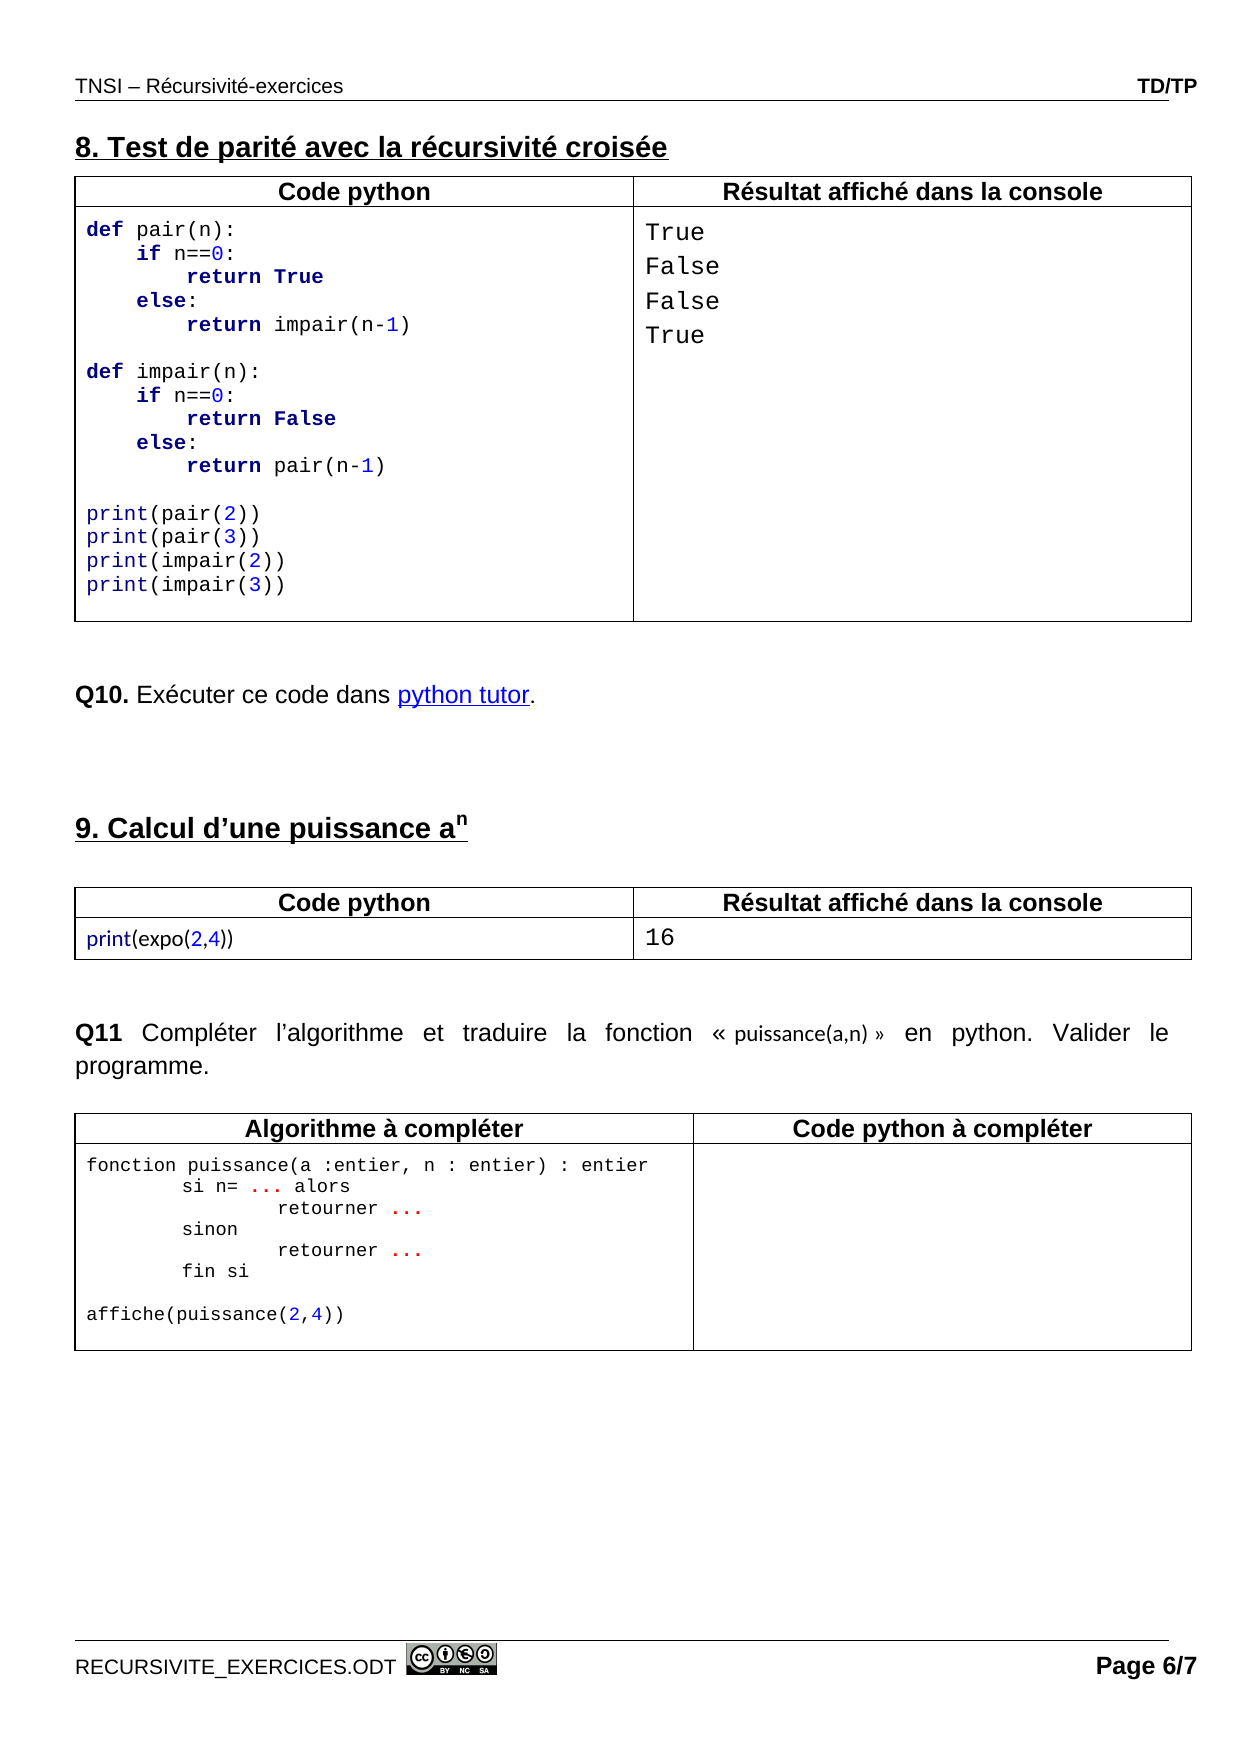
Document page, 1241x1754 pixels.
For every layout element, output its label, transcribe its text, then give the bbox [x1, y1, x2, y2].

text Q10. Exécuter ce code dans python tutor. [75, 679, 1169, 709]
table_cell print(expo(2,4)) [76, 918, 633, 959]
table_cell fonction puissance(a :entier, n : entier) : entier si n= ... alors retourner ... sinon retourner ... fin si affiche(puissance(2,4)) [76, 1144, 693, 1350]
table_header Code python [76, 177, 633, 206]
table_header Résultat affiché dans la console [634, 888, 1191, 917]
text Q11 Compléter l’algorithme et traduire la fonction « puissance(a,n) » en python. Valider le programme. [75, 1017, 1169, 1080]
table_cell def pair(n): if n==0: return True else: return impair(n-1) def impair(n): if n==0: return False else: return pair(n-1) print(pair(2)) print(pair(3)) print(impair(2)) print(impair(3)) [76, 207, 633, 621]
table_cell 16 [634, 918, 1191, 959]
table_header Résultat affiché dans la console [634, 177, 1191, 206]
table_header Code python à compléter [694, 1114, 1191, 1142]
picture [406, 1643, 497, 1675]
table_header Algorithme à compléter [76, 1114, 693, 1142]
text 8. Test de parité avec la récursivité croisée [75, 130, 1169, 163]
table_cell True False False True [634, 207, 1191, 621]
text 9. Calcul d’une puissance an [75, 807, 1169, 846]
table_cell [694, 1144, 1191, 1350]
table_header Code python [76, 888, 633, 917]
